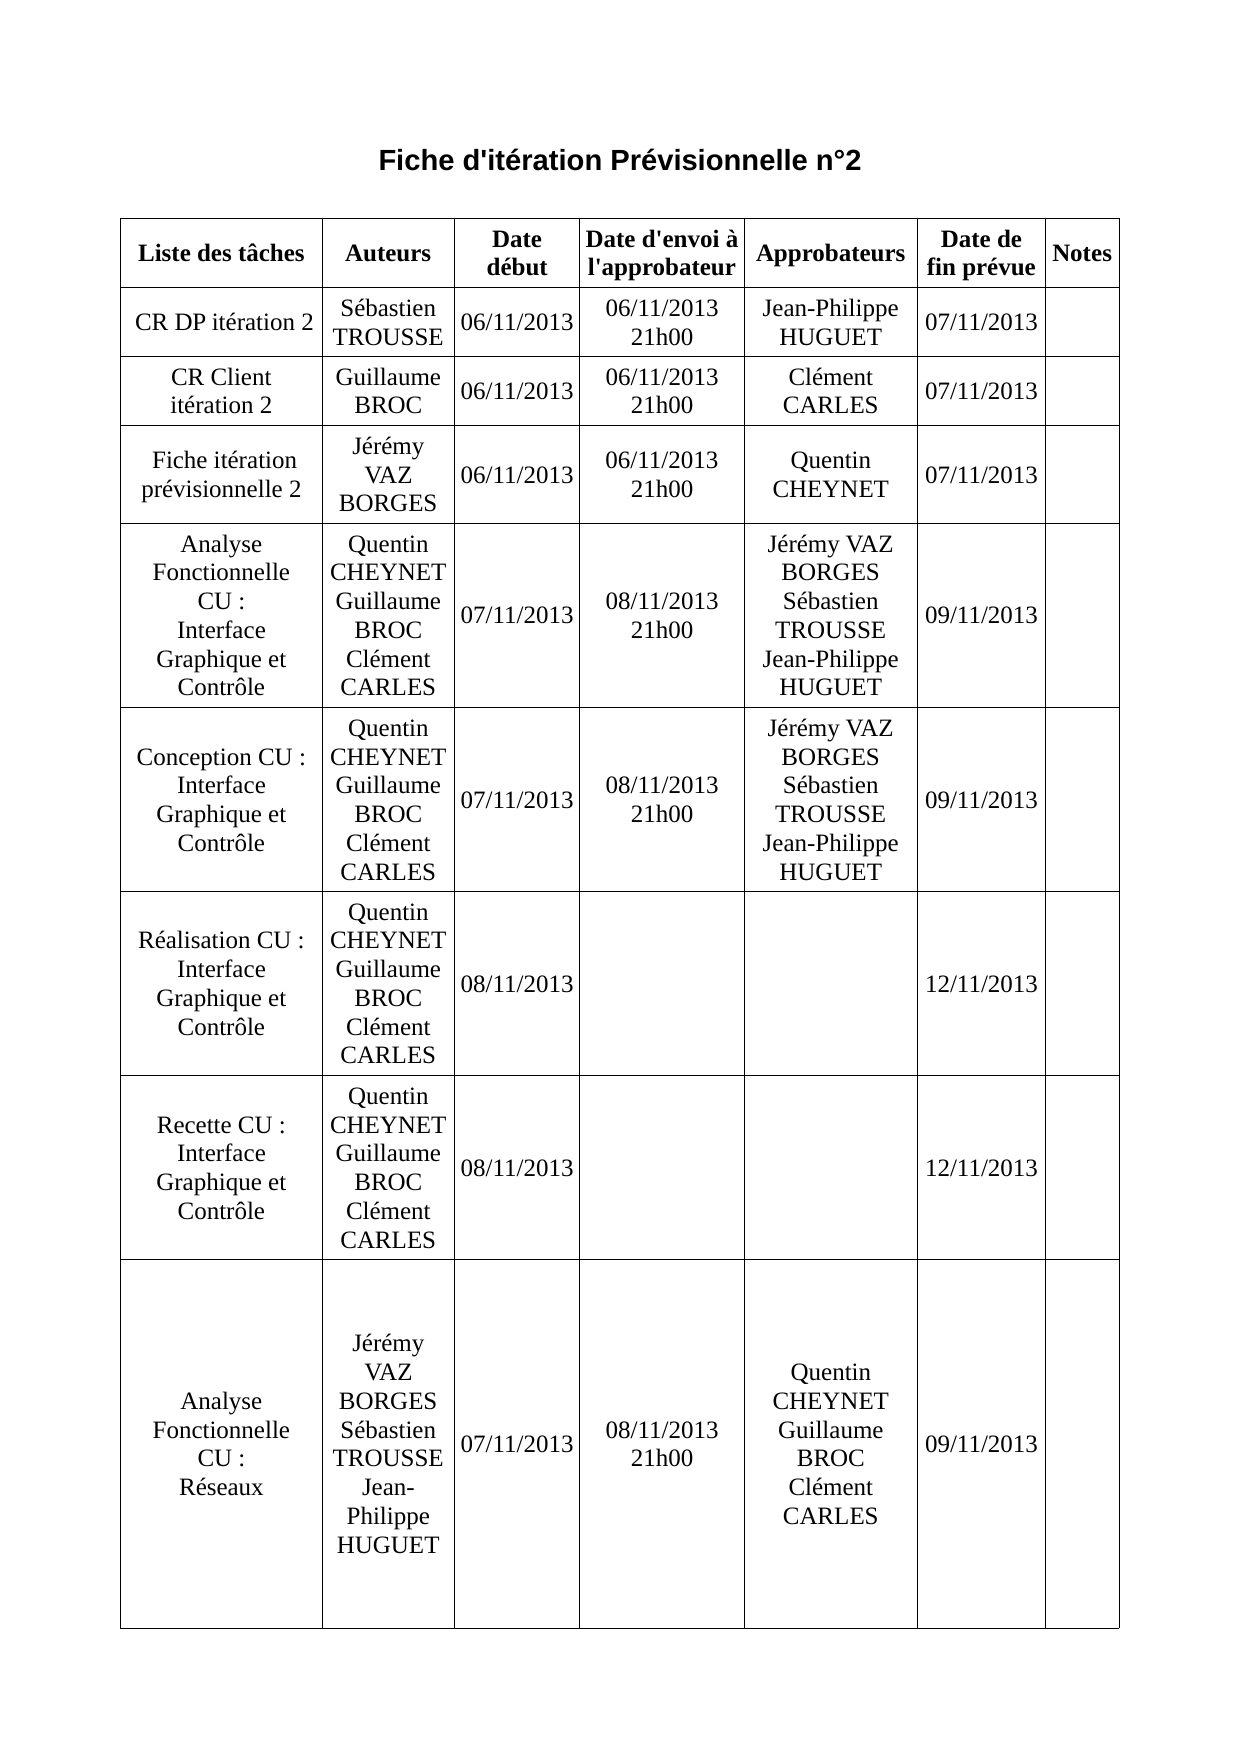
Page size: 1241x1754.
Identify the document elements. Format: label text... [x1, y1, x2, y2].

table_cell Conception CU : Interface Graphique et Contrôle [121, 708, 322, 891]
table_cell Analyse Fonctionnelle CU : Réseaux [121, 1260, 322, 1628]
table_cell Jérémy VAZ BORGES Sébastien TROUSSE Jean-Philippe HUGUET [745, 708, 917, 891]
table_cell 07/11/2013 [455, 1260, 579, 1628]
subtitle Fiche d'itération Prévisionnelle n°2 [118, 143, 1122, 177]
table_cell Analyse Fonctionnelle CU : Interface Graphique et Contrôle [121, 524, 322, 707]
table_cell [1046, 357, 1119, 425]
table_cell Quentin CHEYNET Guillaume BROC Clément CARLES [323, 1076, 454, 1259]
table_cell 06/11/2013 21h00 [580, 357, 744, 425]
table_cell 07/11/2013 [455, 524, 579, 707]
table_cell [580, 892, 744, 1075]
table_cell 06/11/2013 21h00 [580, 288, 744, 356]
table_cell Jérémy VAZ BORGES Sébastien TROUSSE Jean-Philippe HUGUET [323, 1260, 454, 1628]
table_cell Quentin CHEYNET [745, 426, 917, 523]
table_cell Jérémy VAZ BORGES Sébastien TROUSSE Jean-Philippe HUGUET [745, 524, 917, 707]
table_header Approbateurs [745, 219, 917, 287]
table_cell 06/11/2013 21h00 [580, 426, 744, 523]
table_cell Quentin CHEYNET Guillaume BROC Clément CARLES [323, 524, 454, 707]
table_cell 12/11/2013 [918, 892, 1045, 1075]
table_cell Jérémy VAZ BORGES [323, 426, 454, 523]
table_cell 08/11/2013 [455, 1076, 579, 1259]
table_cell Quentin CHEYNET Guillaume BROC Clément CARLES [323, 892, 454, 1075]
table_cell Réalisation CU : Interface Graphique et Contrôle [121, 892, 322, 1075]
table_cell 09/11/2013 [918, 708, 1045, 891]
table_cell [580, 1076, 744, 1259]
table_header Liste des tâches [121, 219, 322, 287]
table_cell Quentin CHEYNET Guillaume BROC Clément CARLES [745, 1260, 917, 1628]
table_cell 08/11/2013 21h00 [580, 708, 744, 891]
table_cell 09/11/2013 [918, 1260, 1045, 1628]
table_header Date début [455, 219, 579, 287]
table_header Auteurs [323, 219, 454, 287]
table_header Date de fin prévue [918, 219, 1045, 287]
table_cell Fiche itération prévisionnelle 2 [121, 426, 322, 523]
table_cell 12/11/2013 [918, 1076, 1045, 1259]
table_cell CR DP itération 2 [121, 288, 322, 356]
table_cell 07/11/2013 [918, 357, 1045, 425]
table_cell [1046, 524, 1119, 707]
table_cell 06/11/2013 [455, 426, 579, 523]
table_cell 06/11/2013 [455, 357, 579, 425]
table_cell [745, 892, 917, 1075]
table_cell 07/11/2013 [918, 288, 1045, 356]
table_cell [1046, 1076, 1119, 1259]
table_cell [1046, 288, 1119, 356]
table_cell [1046, 426, 1119, 523]
table_cell Guillaume BROC [323, 357, 454, 425]
table_header Notes [1046, 219, 1119, 287]
table_cell 07/11/2013 [455, 708, 579, 891]
table_cell 08/11/2013 21h00 [580, 524, 744, 707]
table_cell [1046, 1260, 1119, 1628]
table_cell 08/11/2013 21h00 [580, 1260, 744, 1628]
table_cell Sébastien TROUSSE [323, 288, 454, 356]
table_cell Recette CU : Interface Graphique et Contrôle [121, 1076, 322, 1259]
table_cell CR Client itération 2 [121, 357, 322, 425]
table_cell 08/11/2013 [455, 892, 579, 1075]
table_cell Clément CARLES [745, 357, 917, 425]
table_cell [1046, 708, 1119, 891]
table_cell 06/11/2013 [455, 288, 579, 356]
table_cell Jean-Philippe HUGUET [745, 288, 917, 356]
table_cell Quentin CHEYNET Guillaume BROC Clément CARLES [323, 708, 454, 891]
table_cell 09/11/2013 [918, 524, 1045, 707]
table_cell [745, 1076, 917, 1259]
table_cell [1046, 892, 1119, 1075]
table_cell 07/11/2013 [918, 426, 1045, 523]
table_header Date d'envoi à l'approbateur [580, 219, 744, 287]
